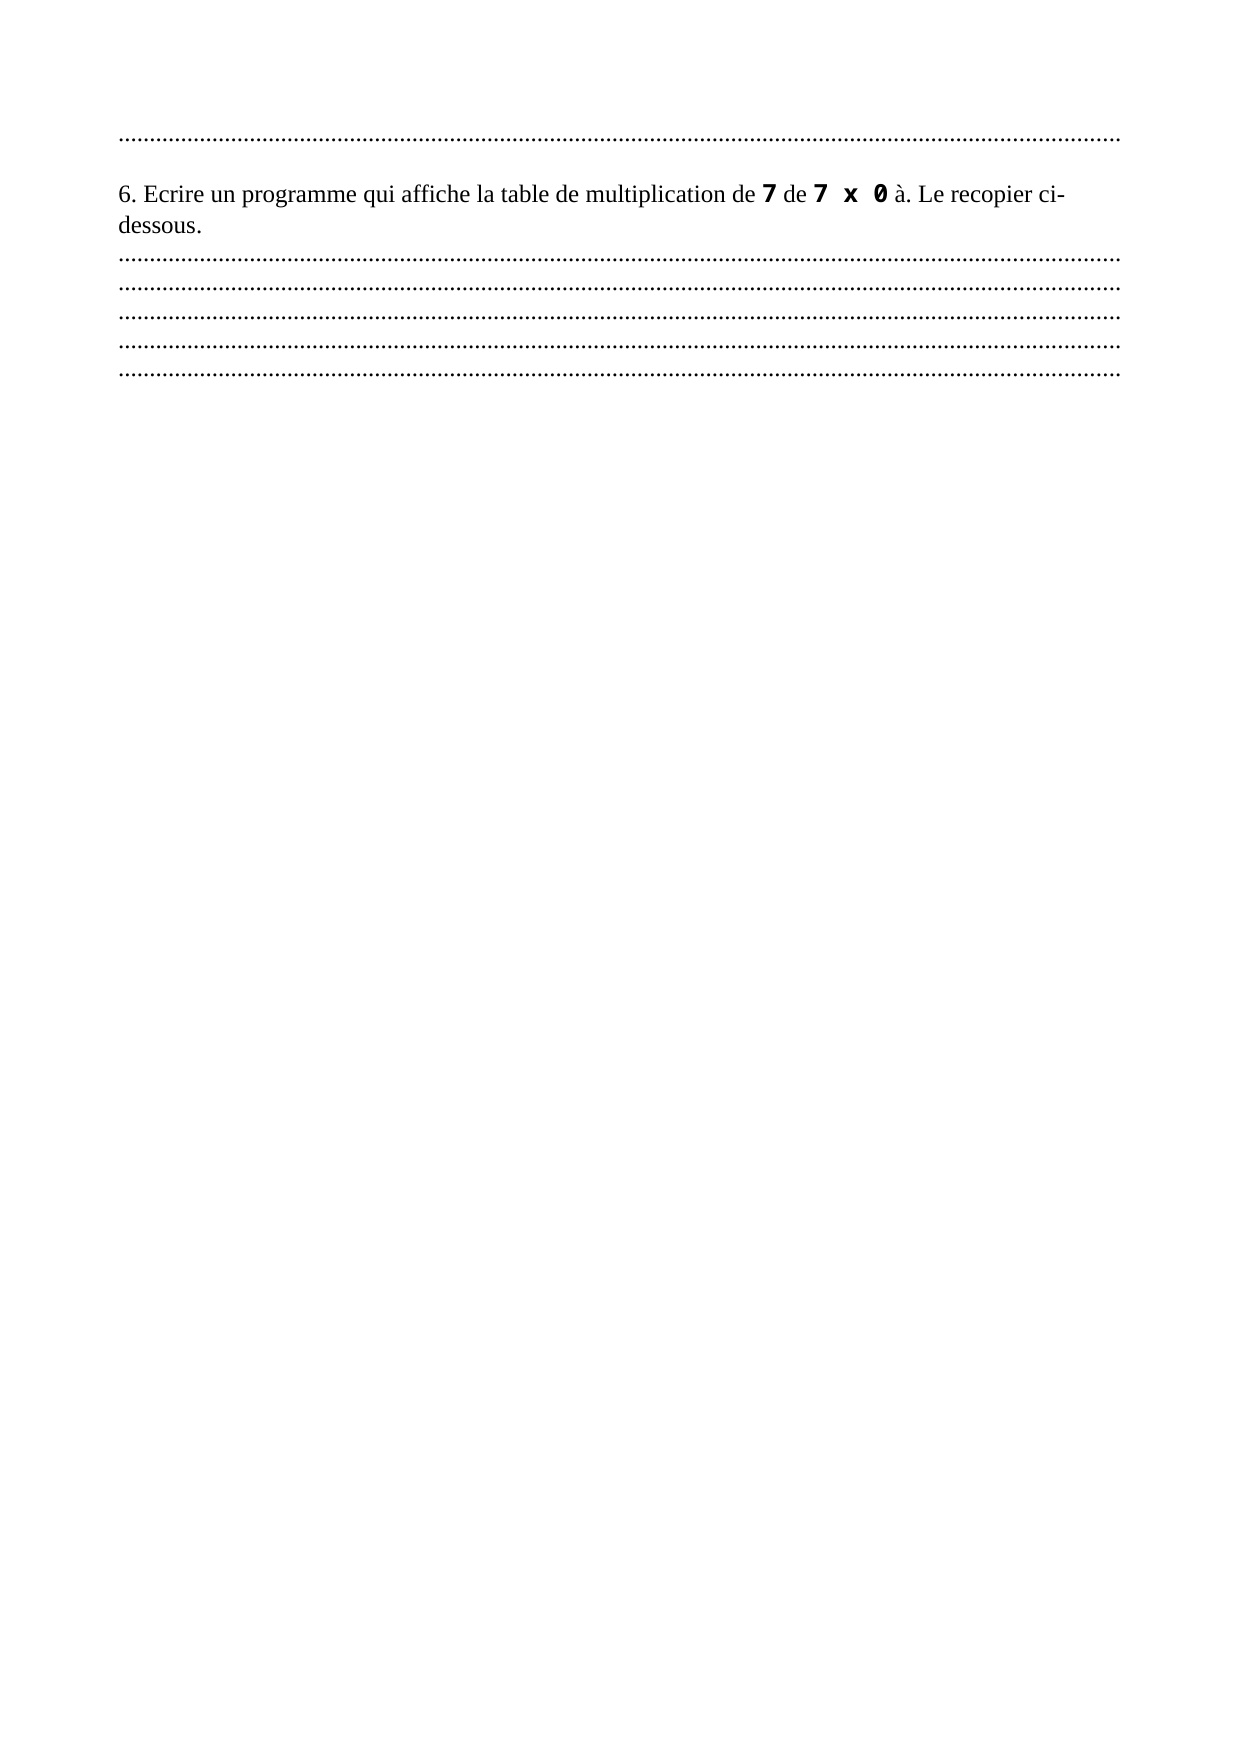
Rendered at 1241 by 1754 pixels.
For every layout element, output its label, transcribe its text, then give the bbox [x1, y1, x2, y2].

text 6. Ecrire un programme qui affiche la table de multiplication de 7 de 7 x 0 à. Le recopier ci-dessous. [118, 176, 1122, 238]
